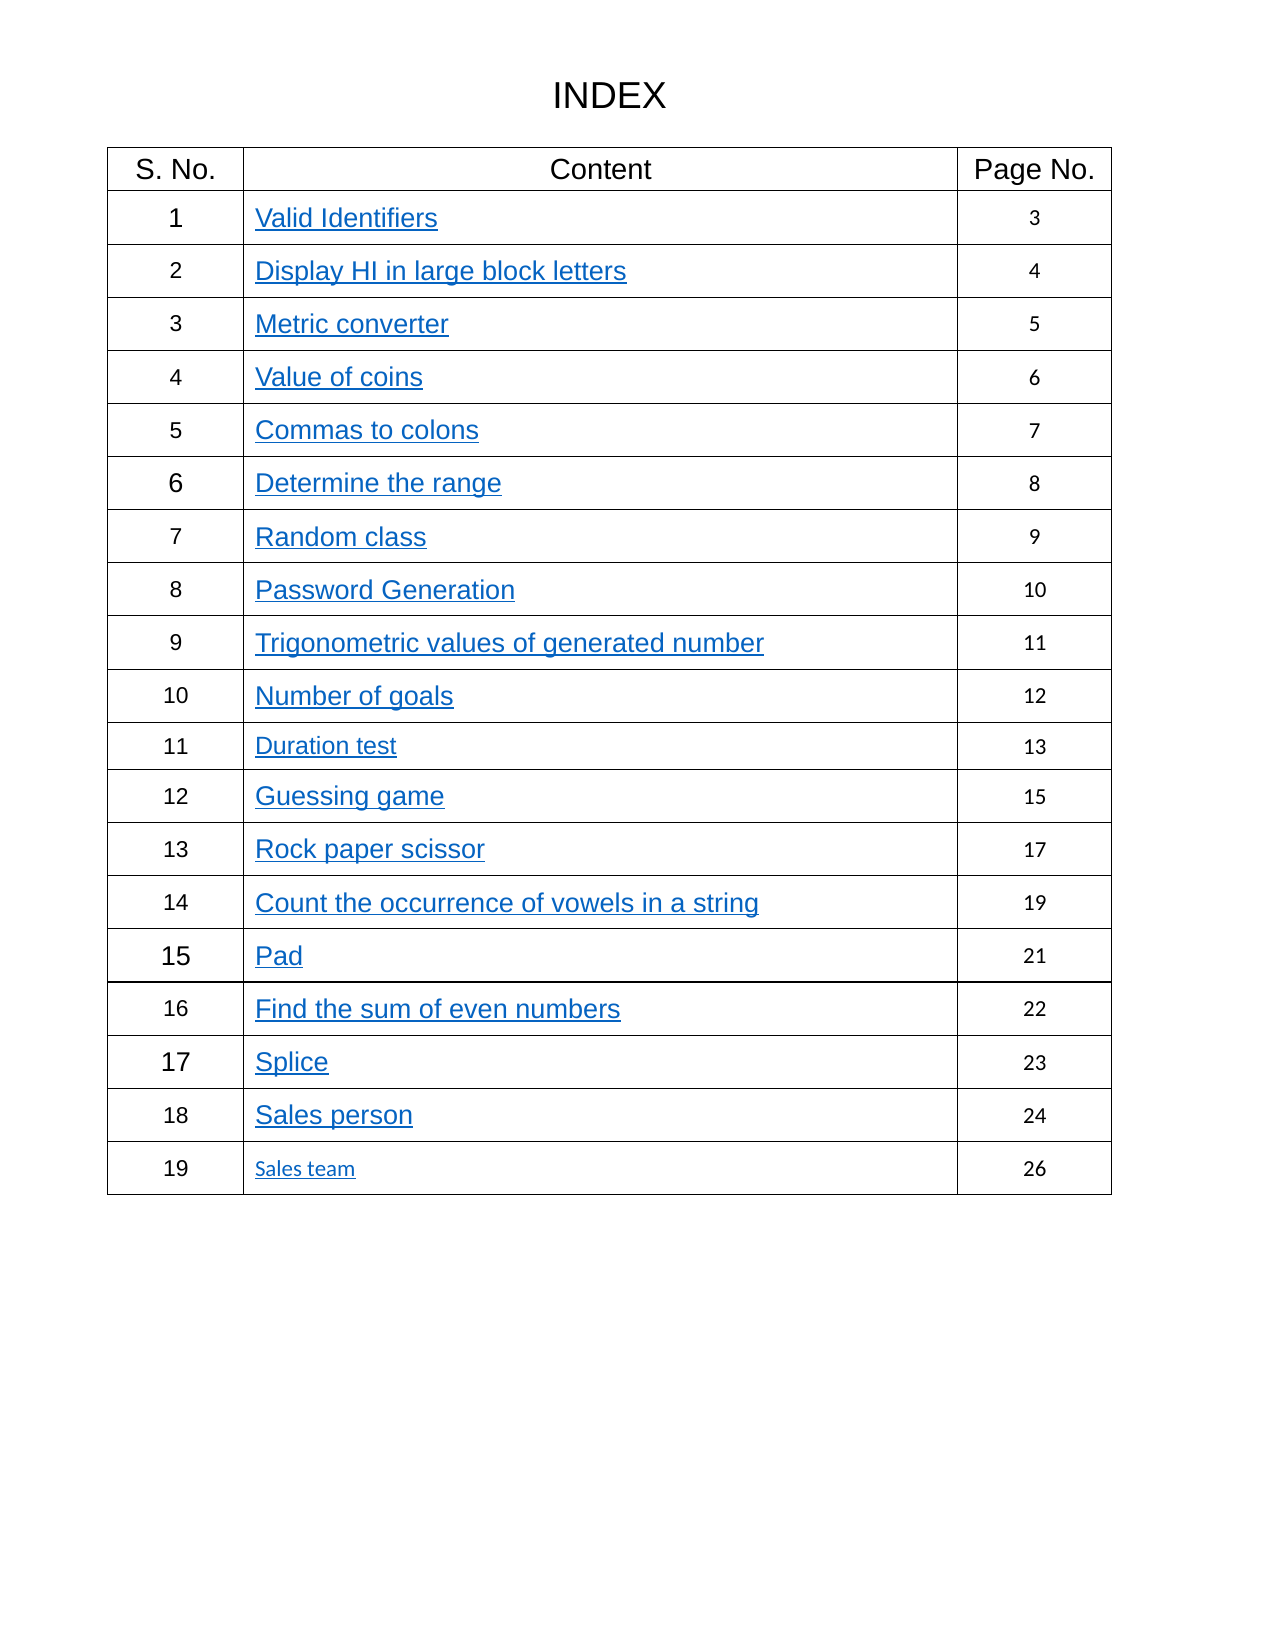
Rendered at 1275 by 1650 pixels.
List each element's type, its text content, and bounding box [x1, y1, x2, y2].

table_cell 21 [958, 929, 1111, 981]
table_cell 8 [108, 563, 243, 615]
table_cell 6 [958, 351, 1111, 403]
table_cell Determine the range [244, 457, 957, 509]
table_cell 6 [108, 457, 243, 509]
table_cell 26 [958, 1142, 1111, 1194]
table_cell 7 [958, 404, 1111, 456]
table_cell Metric converter [244, 298, 957, 350]
table_cell 19 [958, 876, 1111, 928]
table_cell 4 [958, 245, 1111, 297]
table_cell 12 [958, 670, 1111, 722]
table_cell 9 [108, 616, 243, 668]
table_header Page No. [958, 148, 1111, 190]
table_cell Rock paper scissor [244, 823, 957, 875]
table_cell 1 [108, 191, 243, 243]
table_cell Pad [244, 929, 957, 981]
table_cell 5 [958, 298, 1111, 350]
table_cell Number of goals [244, 670, 957, 722]
table_cell 3 [958, 191, 1111, 243]
table_cell Password Generation [244, 563, 957, 615]
table_cell 13 [108, 823, 243, 875]
table_cell 10 [108, 670, 243, 722]
text INDEX [64, 73, 1154, 116]
table_cell 15 [108, 929, 243, 981]
table_cell 14 [108, 876, 243, 928]
table_cell 18 [108, 1089, 243, 1141]
table_cell 2 [108, 245, 243, 297]
table_cell Duration test [244, 723, 957, 769]
table_cell Sales team [244, 1142, 957, 1194]
table_cell 15 [958, 770, 1111, 822]
table_header S. No. [108, 148, 243, 190]
table_cell 22 [958, 983, 1111, 1034]
table_cell 7 [108, 510, 243, 562]
table_cell 12 [108, 770, 243, 822]
table_cell 11 [958, 616, 1111, 668]
table_cell 4 [108, 351, 243, 403]
table_cell 13 [958, 723, 1111, 769]
table_cell 11 [108, 723, 243, 769]
table_cell 10 [958, 563, 1111, 615]
table_header Content [244, 148, 957, 190]
table_cell Splice [244, 1036, 957, 1088]
table_cell Sales person [244, 1089, 957, 1141]
table_cell Count the occurrence of vowels in a string [244, 876, 957, 928]
table_cell Valid Identifiers [244, 191, 957, 243]
table_cell 9 [958, 510, 1111, 562]
table_cell 24 [958, 1089, 1111, 1141]
table_cell 5 [108, 404, 243, 456]
table_cell 3 [108, 298, 243, 350]
table_cell 23 [958, 1036, 1111, 1088]
table_cell Guessing game [244, 770, 957, 822]
table_cell 16 [108, 983, 243, 1034]
table_cell 19 [108, 1142, 243, 1194]
table_cell 8 [958, 457, 1111, 509]
table_cell Commas to colons [244, 404, 957, 456]
table_cell Random class [244, 510, 957, 562]
table_cell Trigonometric values of generated number [244, 616, 957, 668]
table_cell Find the sum of even numbers [244, 983, 957, 1034]
table_cell 17 [958, 823, 1111, 875]
table_cell Display HI in large block letters [244, 245, 957, 297]
table_cell 17 [108, 1036, 243, 1088]
table_cell Value of coins [244, 351, 957, 403]
